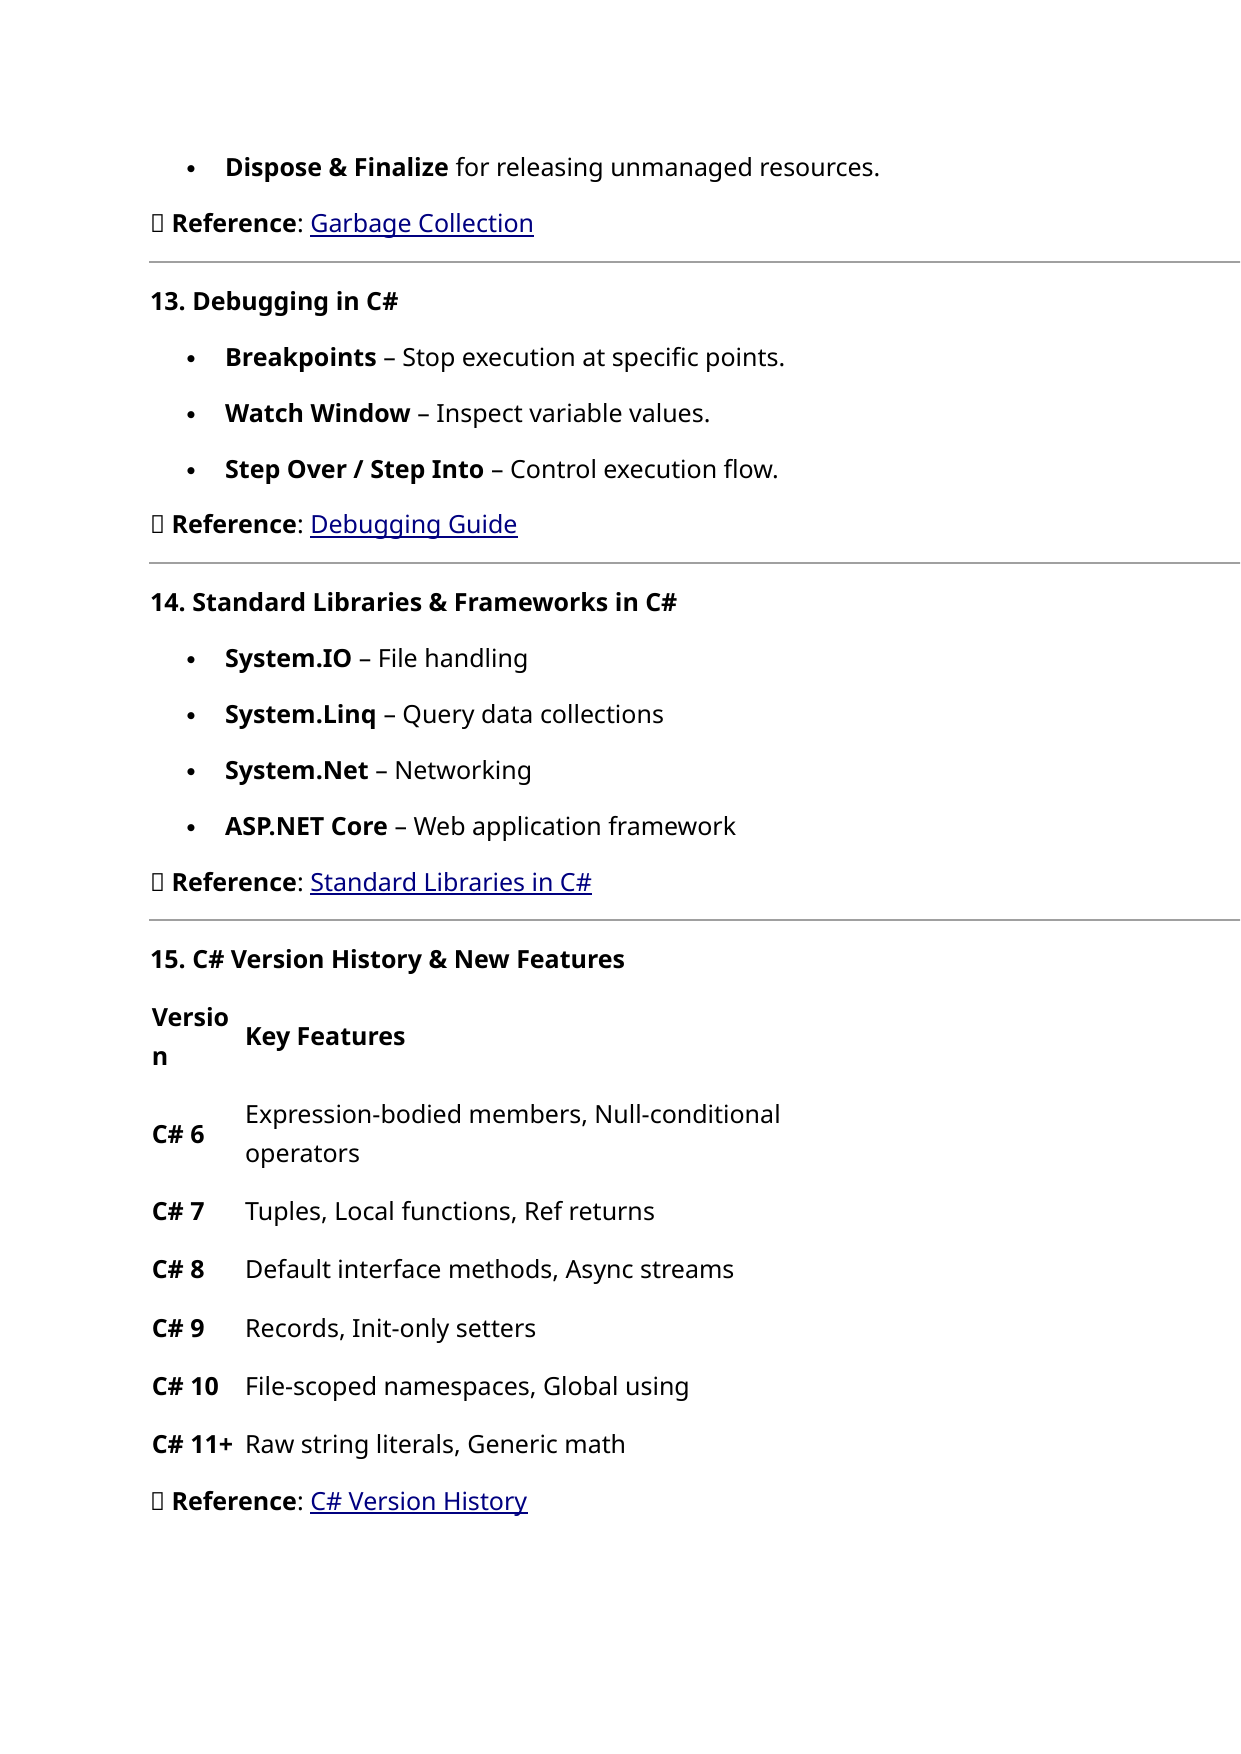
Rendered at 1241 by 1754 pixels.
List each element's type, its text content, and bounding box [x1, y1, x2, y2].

table_cell Tuples, Local functions, Ref returns [244, 1193, 857, 1251]
table_cell C# 7 [150, 1193, 243, 1251]
list ASP.NET Core – Web application framework [187, 808, 1090, 842]
table_cell C# 11+ [150, 1425, 243, 1483]
table_header Version [150, 998, 243, 1095]
text 🔗 Reference: C# Version History [150, 1483, 1090, 1517]
table_cell C# 10 [150, 1367, 243, 1425]
text 14. Standard Libraries & Frameworks in C# [150, 585, 1090, 619]
table_cell File-scoped namespaces, Global using [244, 1367, 857, 1425]
text 🔗 Reference: Garbage Collection [150, 206, 1090, 240]
table_cell Default interface methods, Async streams [244, 1251, 857, 1309]
text 🔗 Reference: Standard Libraries in C# [150, 864, 1090, 898]
list System.Net – Networking [187, 752, 1090, 787]
text 🔗 Reference: Debugging Guide [150, 507, 1090, 541]
table_cell Raw string literals, Generic math [244, 1425, 857, 1483]
table_cell C# 9 [150, 1309, 243, 1367]
table_cell Expression-bodied members, Null-conditional operators [244, 1095, 857, 1192]
text 13. Debugging in C# [150, 284, 1090, 318]
table_cell C# 6 [150, 1095, 243, 1192]
table_cell C# 8 [150, 1251, 243, 1309]
list System.IO – File handling [187, 641, 1090, 675]
table_header Key Features [244, 998, 857, 1095]
text 15. C# Version History & New Features [150, 942, 1090, 976]
list System.Linq – Query data collections [187, 697, 1090, 731]
list Step Over / Step Into – Control execution flow. [187, 451, 1090, 485]
list Watch Window – Inspect variable values. [187, 395, 1090, 429]
list Dispose & Finalize for releasing unmanaged resources. [187, 150, 1090, 184]
list Breakpoints – Stop execution at specific points. [187, 339, 1090, 374]
table_cell Records, Init-only setters [244, 1309, 857, 1367]
